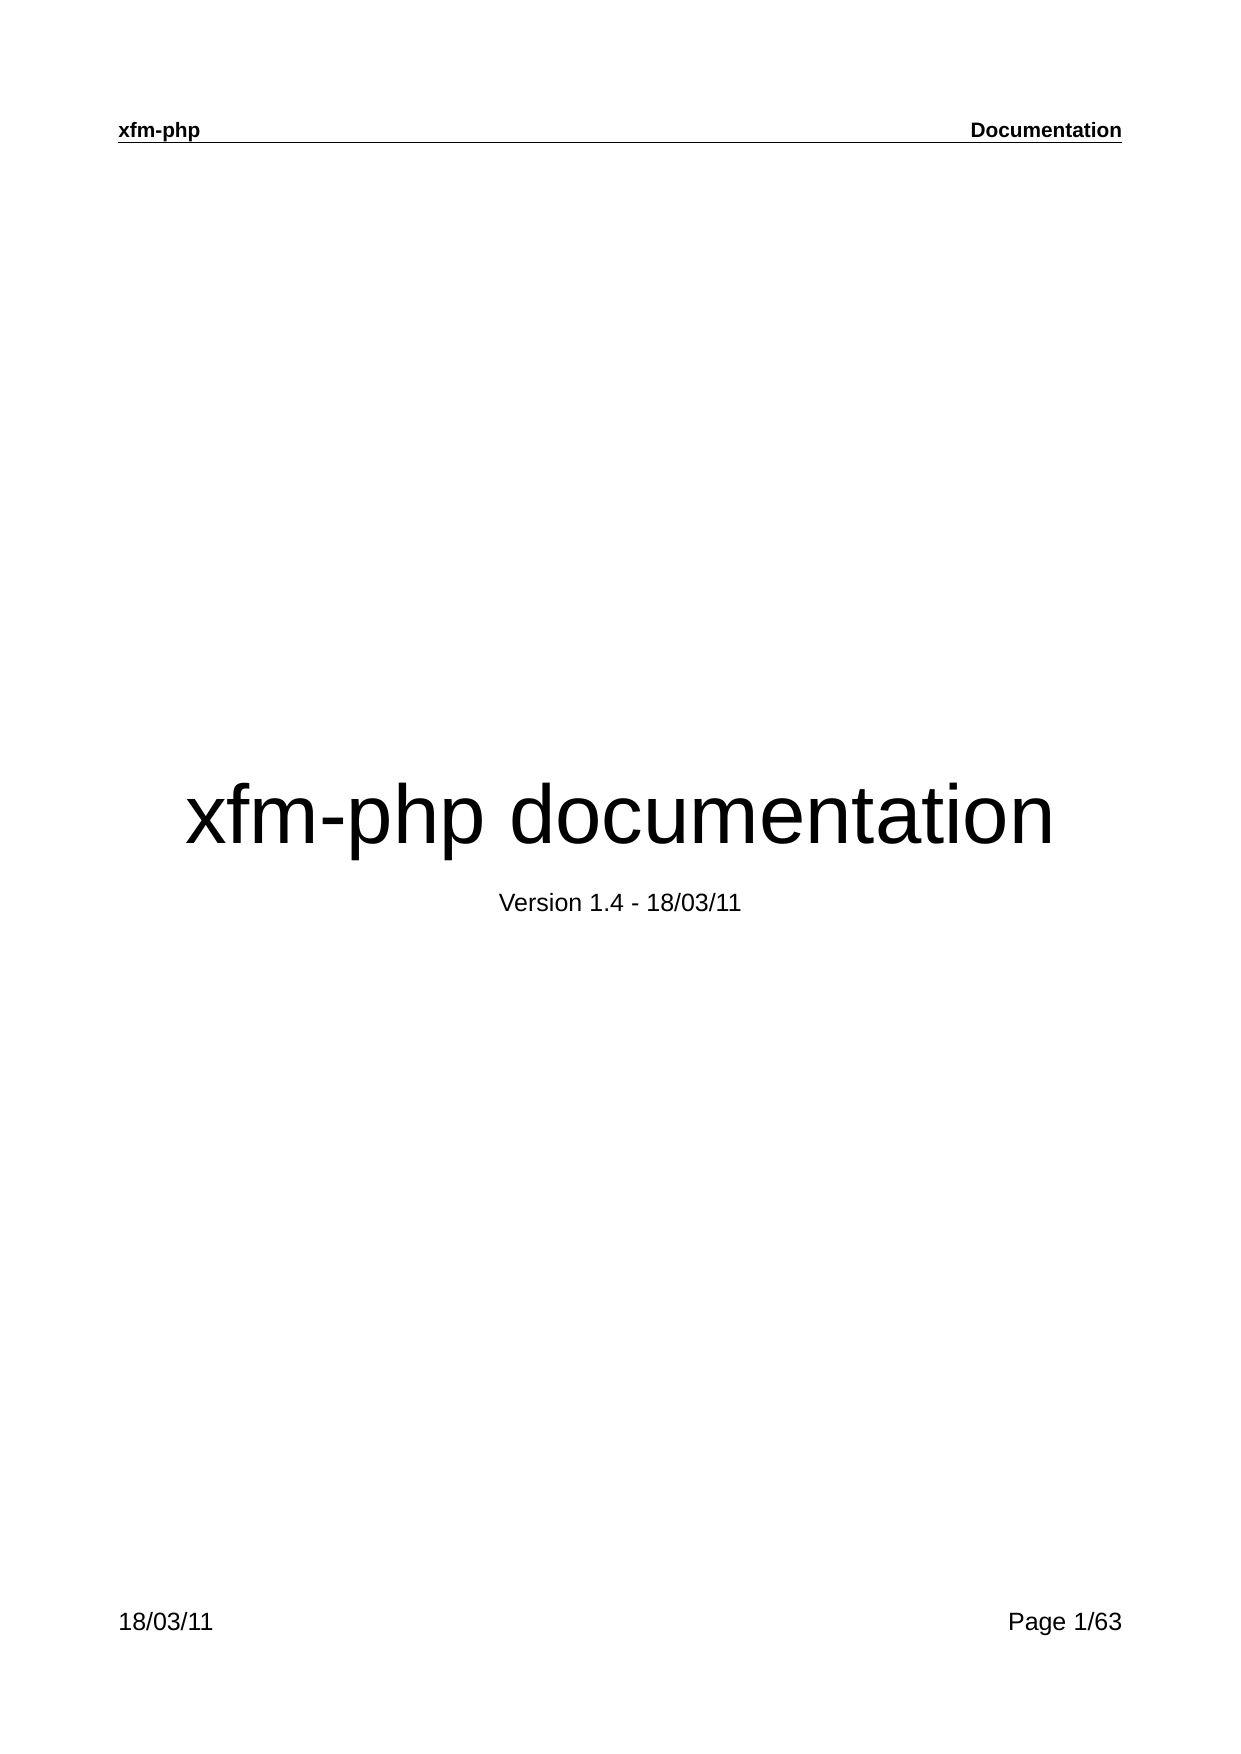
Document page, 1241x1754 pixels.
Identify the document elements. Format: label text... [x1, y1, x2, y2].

text Version 1.4 - 18/03/11 [118, 888, 1122, 917]
text xfm-php documentation [118, 766, 1122, 861]
